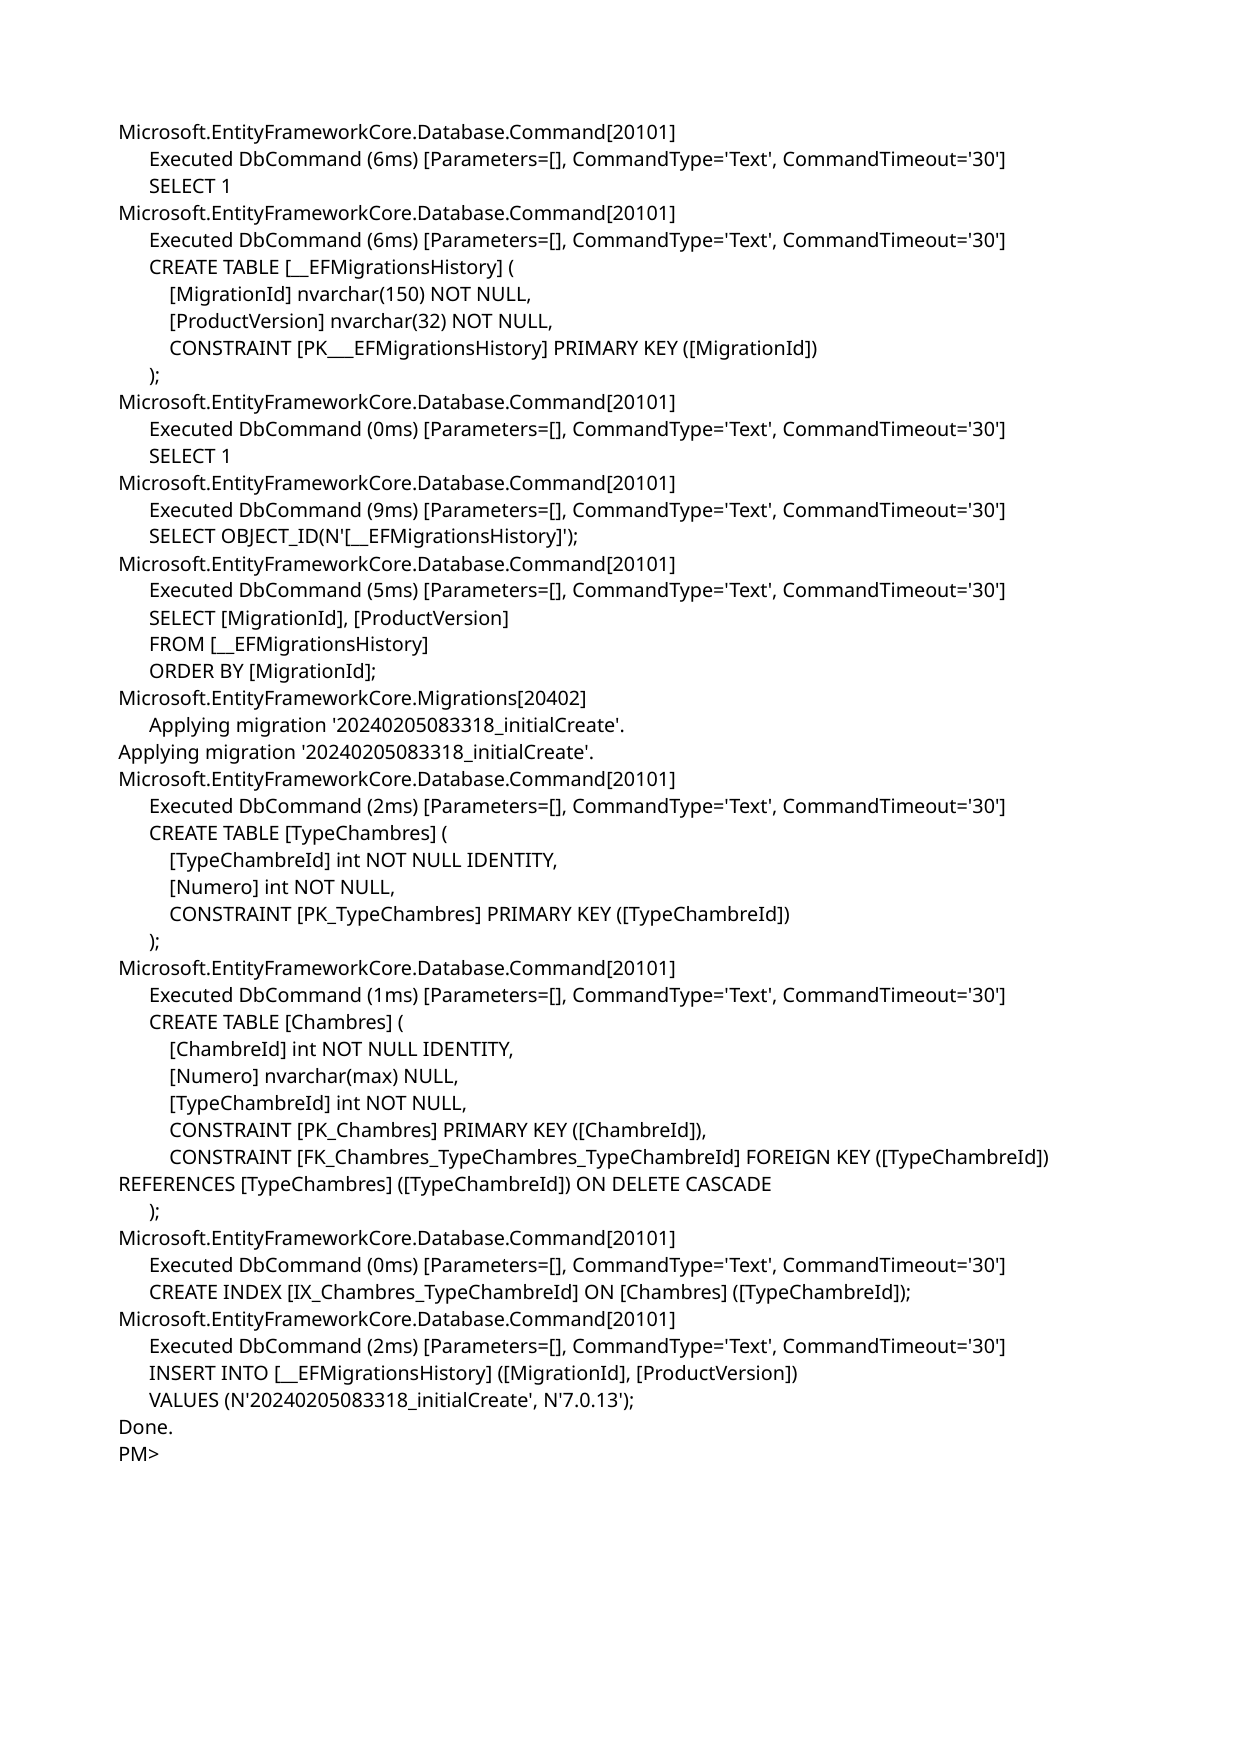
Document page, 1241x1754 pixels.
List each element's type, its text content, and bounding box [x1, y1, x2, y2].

text INSERT INTO [__EFMigrationsHistory] ([MigrationId], [ProductVersion]) [118, 1359, 1122, 1386]
text Microsoft.EntityFrameworkCore.Database.Command[20101] [118, 550, 1122, 577]
text ); [118, 1197, 1122, 1224]
text Microsoft.EntityFrameworkCore.Database.Command[20101] [118, 388, 1122, 415]
text Microsoft.EntityFrameworkCore.Database.Command[20101] [118, 199, 1122, 226]
text Executed DbCommand (2ms) [Parameters=[], CommandType='Text', CommandTimeout='30'] [118, 793, 1122, 819]
text Applying migration '20240205083318_initialCreate'. [118, 739, 1122, 766]
text CONSTRAINT [FK_Chambres_TypeChambres_TypeChambreId] FOREIGN KEY ([TypeChambreId]) REFERENCES [TypeChambres] ([TypeChambreId]) ON DELETE CASCADE [118, 1143, 1122, 1197]
text CREATE INDEX [IX_Chambres_TypeChambreId] ON [Chambres] ([TypeChambreId]); [118, 1278, 1122, 1305]
text Executed DbCommand (6ms) [Parameters=[], CommandType='Text', CommandTimeout='30'] [118, 226, 1122, 253]
text Microsoft.EntityFrameworkCore.Database.Command[20101] [118, 118, 1122, 145]
text PM> [118, 1440, 1122, 1467]
text SELECT [MigrationId], [ProductVersion] [118, 604, 1122, 631]
text [MigrationId] nvarchar(150) NOT NULL, [118, 280, 1122, 307]
text CONSTRAINT [PK_Chambres] PRIMARY KEY ([ChambreId]), [118, 1116, 1122, 1143]
text Microsoft.EntityFrameworkCore.Migrations[20402] [118, 685, 1122, 712]
text SELECT OBJECT_ID(N'[__EFMigrationsHistory]'); [118, 523, 1122, 550]
text CREATE TABLE [Chambres] ( [118, 1008, 1122, 1035]
text Microsoft.EntityFrameworkCore.Database.Command[20101] [118, 1305, 1122, 1332]
text [ProductVersion] nvarchar(32) NOT NULL, [118, 307, 1122, 334]
text Executed DbCommand (6ms) [Parameters=[], CommandType='Text', CommandTimeout='30'] [118, 145, 1122, 172]
text CREATE TABLE [__EFMigrationsHistory] ( [118, 253, 1122, 280]
text Executed DbCommand (2ms) [Parameters=[], CommandType='Text', CommandTimeout='30'] [118, 1332, 1122, 1359]
text [ChambreId] int NOT NULL IDENTITY, [118, 1035, 1122, 1062]
text Microsoft.EntityFrameworkCore.Database.Command[20101] [118, 1224, 1122, 1251]
text Executed DbCommand (5ms) [Parameters=[], CommandType='Text', CommandTimeout='30'] [118, 577, 1122, 604]
text FROM [__EFMigrationsHistory] [118, 631, 1122, 658]
text CREATE TABLE [TypeChambres] ( [118, 819, 1122, 847]
text ); [118, 361, 1122, 388]
text [Numero] int NOT NULL, [118, 873, 1122, 901]
text Executed DbCommand (9ms) [Parameters=[], CommandType='Text', CommandTimeout='30'] [118, 496, 1122, 523]
text ); [118, 927, 1122, 954]
text Executed DbCommand (1ms) [Parameters=[], CommandType='Text', CommandTimeout='30'] [118, 981, 1122, 1008]
text Executed DbCommand (0ms) [Parameters=[], CommandType='Text', CommandTimeout='30'] [118, 415, 1122, 442]
text [TypeChambreId] int NOT NULL, [118, 1089, 1122, 1116]
text Executed DbCommand (0ms) [Parameters=[], CommandType='Text', CommandTimeout='30'] [118, 1251, 1122, 1278]
text Microsoft.EntityFrameworkCore.Database.Command[20101] [118, 766, 1122, 793]
text ORDER BY [MigrationId]; [118, 658, 1122, 685]
text Done. [118, 1413, 1122, 1440]
text VALUES (N'20240205083318_initialCreate', N'7.0.13'); [118, 1386, 1122, 1413]
text Microsoft.EntityFrameworkCore.Database.Command[20101] [118, 954, 1122, 981]
text [TypeChambreId] int NOT NULL IDENTITY, [118, 847, 1122, 873]
text CONSTRAINT [PK_TypeChambres] PRIMARY KEY ([TypeChambreId]) [118, 901, 1122, 927]
text SELECT 1 [118, 442, 1122, 469]
text Applying migration '20240205083318_initialCreate'. [118, 712, 1122, 739]
text [Numero] nvarchar(max) NULL, [118, 1062, 1122, 1089]
text CONSTRAINT [PK___EFMigrationsHistory] PRIMARY KEY ([MigrationId]) [118, 334, 1122, 361]
text SELECT 1 [118, 172, 1122, 199]
text Microsoft.EntityFrameworkCore.Database.Command[20101] [118, 469, 1122, 496]
